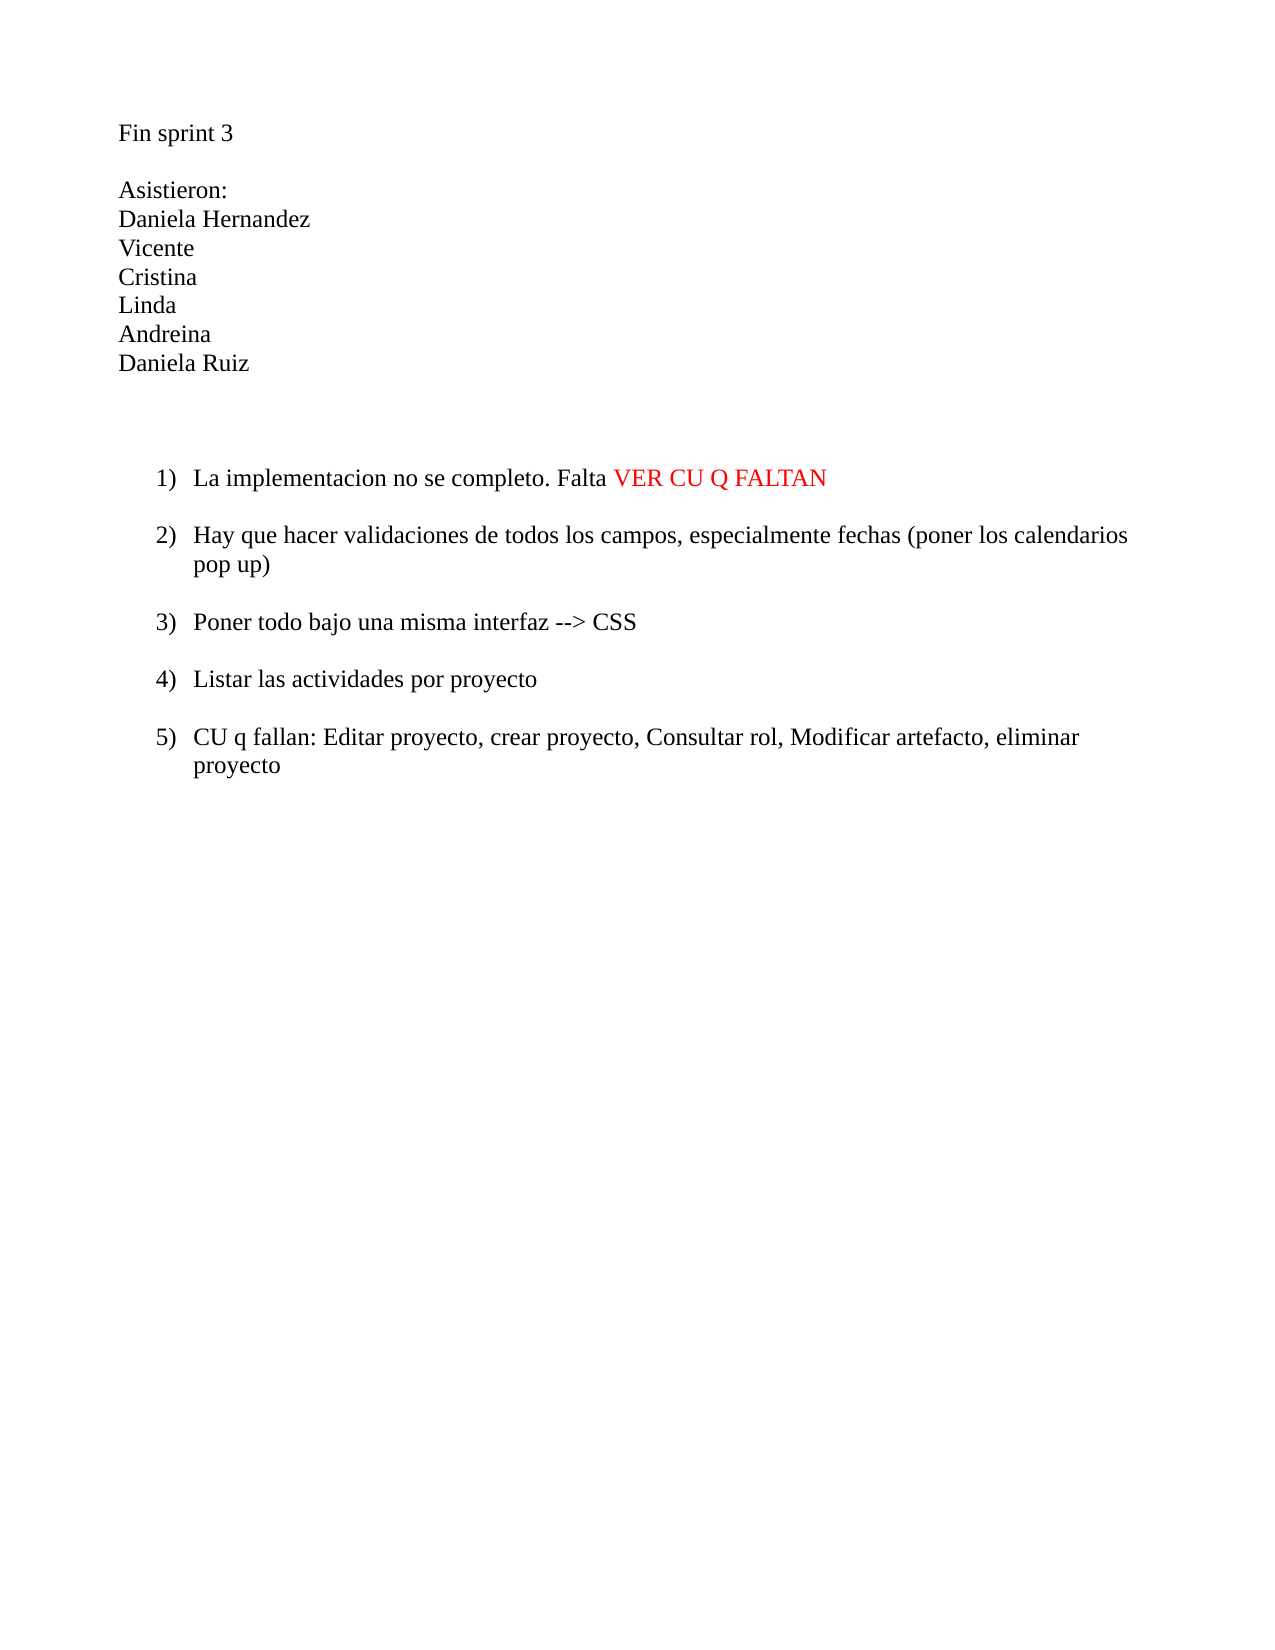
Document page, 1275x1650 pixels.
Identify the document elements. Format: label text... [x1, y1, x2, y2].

text Daniela Ruiz [118, 348, 1157, 377]
list CU q fallan: Editar proyecto, crear proyecto, Consultar rol, Modificar artefacto, eliminar proyecto [156, 722, 1157, 779]
text Daniela Hernandez [118, 204, 1157, 233]
text Fin sprint 3 [118, 118, 1157, 147]
list Hay que hacer validaciones de todos los campos, especialmente fechas (poner los calendarios pop up) [156, 521, 1157, 578]
text Andreina [118, 319, 1157, 348]
list Poner todo bajo una misma interfaz --> CSS [156, 607, 1157, 636]
list Listar las actividades por proyecto [156, 664, 1157, 693]
text Cristina [118, 262, 1157, 291]
text Asistieron: [118, 176, 1157, 204]
list La implementacion no se completo. Falta VER CU Q FALTAN [156, 463, 1157, 492]
text Linda [118, 291, 1157, 319]
text Vicente [118, 233, 1157, 262]
